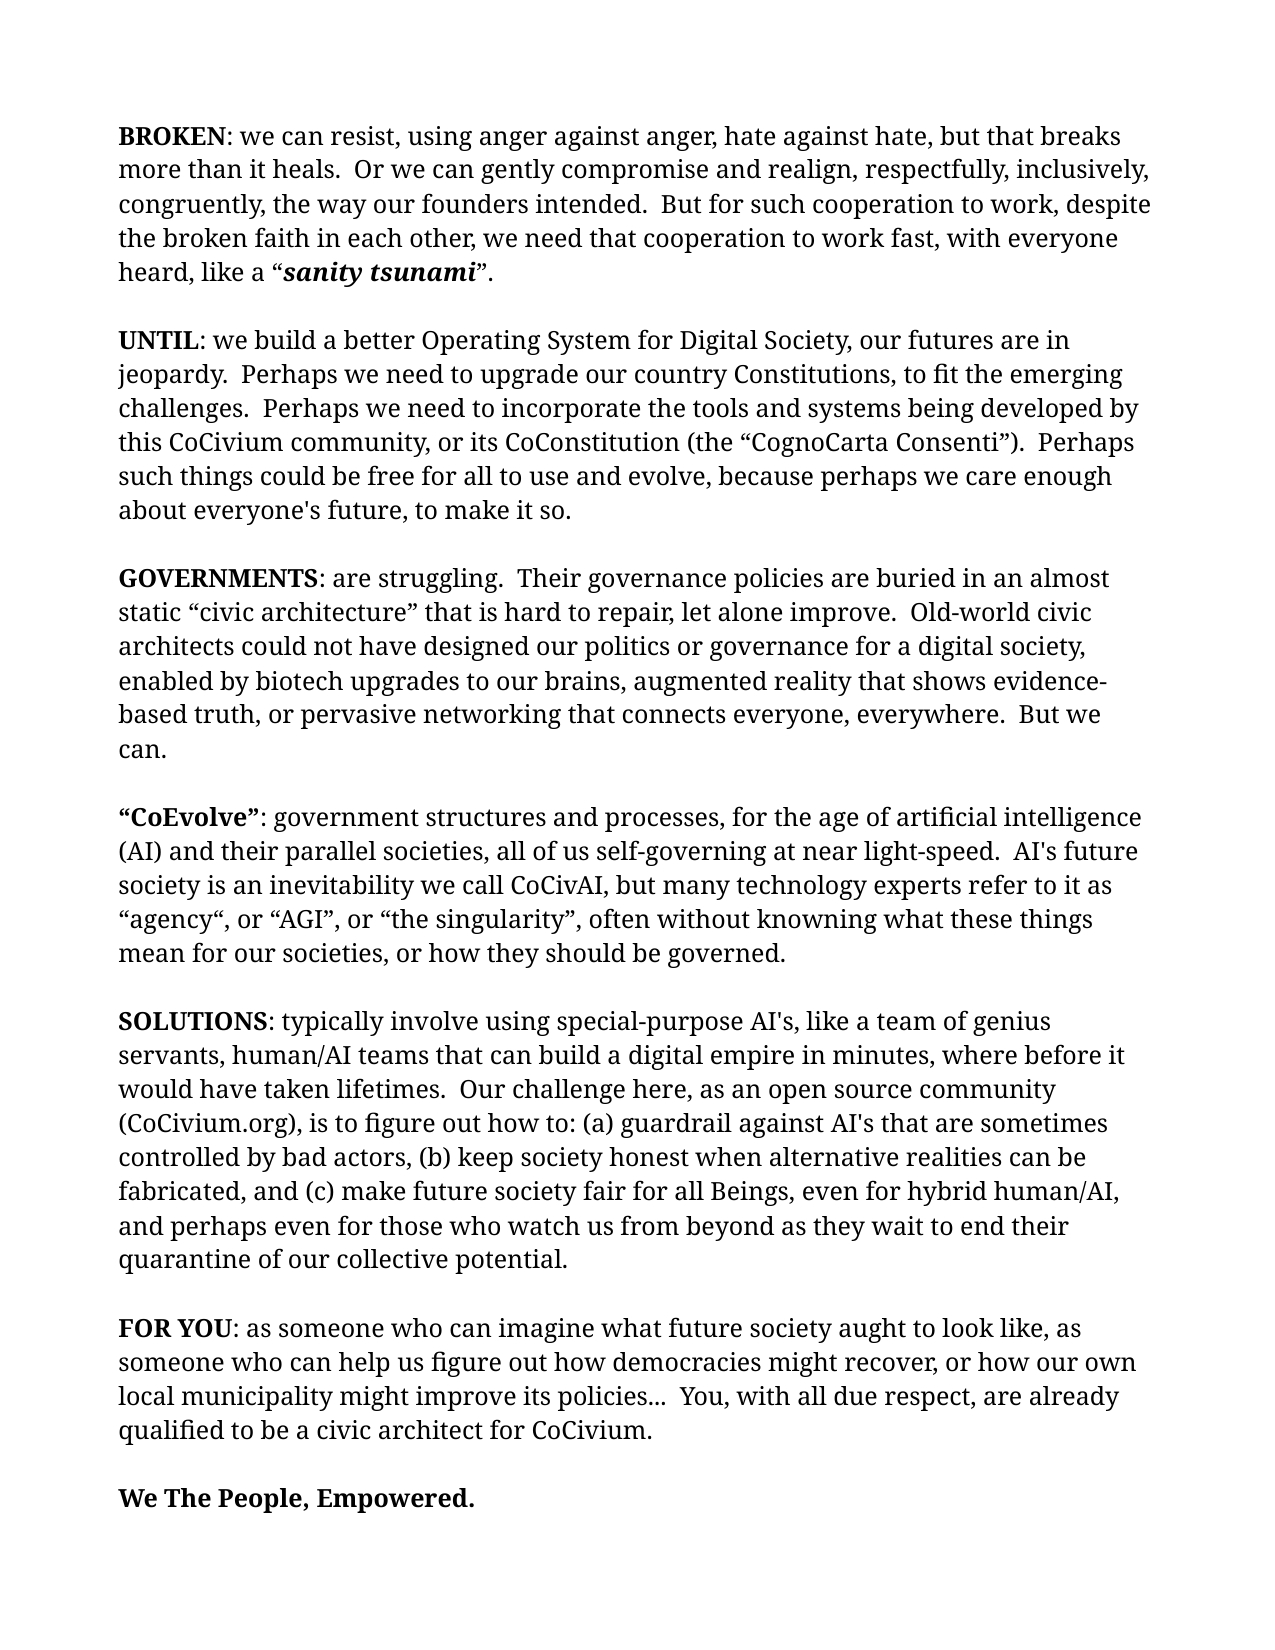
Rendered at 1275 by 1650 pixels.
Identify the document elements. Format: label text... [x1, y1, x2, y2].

text UNTIL: we build a better Operating System for Digital Society, our futures are in jeopardy. Perhaps we need to upgrade our country Constitutions, to fit the emerging challenges. Perhaps we need to incorporate the tools and systems being developed by this CoCivium community, or its CoConstitution (the “CognoCarta Consenti”). Perhaps such things could be free for all to use and evolve, because perhaps we care enough about everyone's future, to make it so. [118, 322, 1157, 527]
text BROKEN: we can resist, using anger against anger, hate against hate, but that breaks more than it heals. Or we can gently compromise and realign, respectfully, inclusively, congruently, the way our founders intended. But for such cooperation to work, despite the broken faith in each other, we need that cooperation to work fast, with everyone heard, like a “sanity tsunami”. [118, 118, 1157, 288]
text GOVERNMENTS: are struggling. Their governance policies are buried in an almost static “civic architecture” that is hard to repair, let alone improve. Old-world civic architects could not have designed our politics or governance for a digital society, enabled by biotech upgrades to our brains, augmented reality that shows evidence-based truth, or pervasive networking that connects everyone, everywhere. But we can. [118, 561, 1157, 765]
text We The People, Empowered. [118, 1481, 1157, 1515]
text FOR YOU: as someone who can imagine what future society aught to look like, as someone who can help us figure out how democracies might recover, or how our own local municipality might improve its policies... You, with all due respect, are already qualified to be a civic architect for CoCivium. [118, 1310, 1157, 1447]
text SOLUTIONS: typically involve using special-purpose AI's, like a team of genius servants, human/AI teams that can build a digital empire in minutes, where before it would have taken lifetimes. Our challenge here, as an open source community (CoCivium.org), is to figure out how to: (a) guardrail against AI's that are sometimes controlled by bad actors, (b) keep society honest when alternative realities can be fabricated, and (c) make future society fair for all Beings, even for hybrid human/AI, and perhaps even for those who watch us from beyond as they wait to end their quarantine of our collective potential. [118, 1004, 1157, 1276]
text “CoEvolve”: government structures and processes, for the age of artificial intelligence (AI) and their parallel societies, all of us self-governing at near light-speed. AI's future society is an inevitability we call CoCivAI, but many technology experts refer to it as “agency“, or “AGI”, or “the singularity”, often without knowning what these things mean for our societies, or how they should be governed. [118, 799, 1157, 970]
